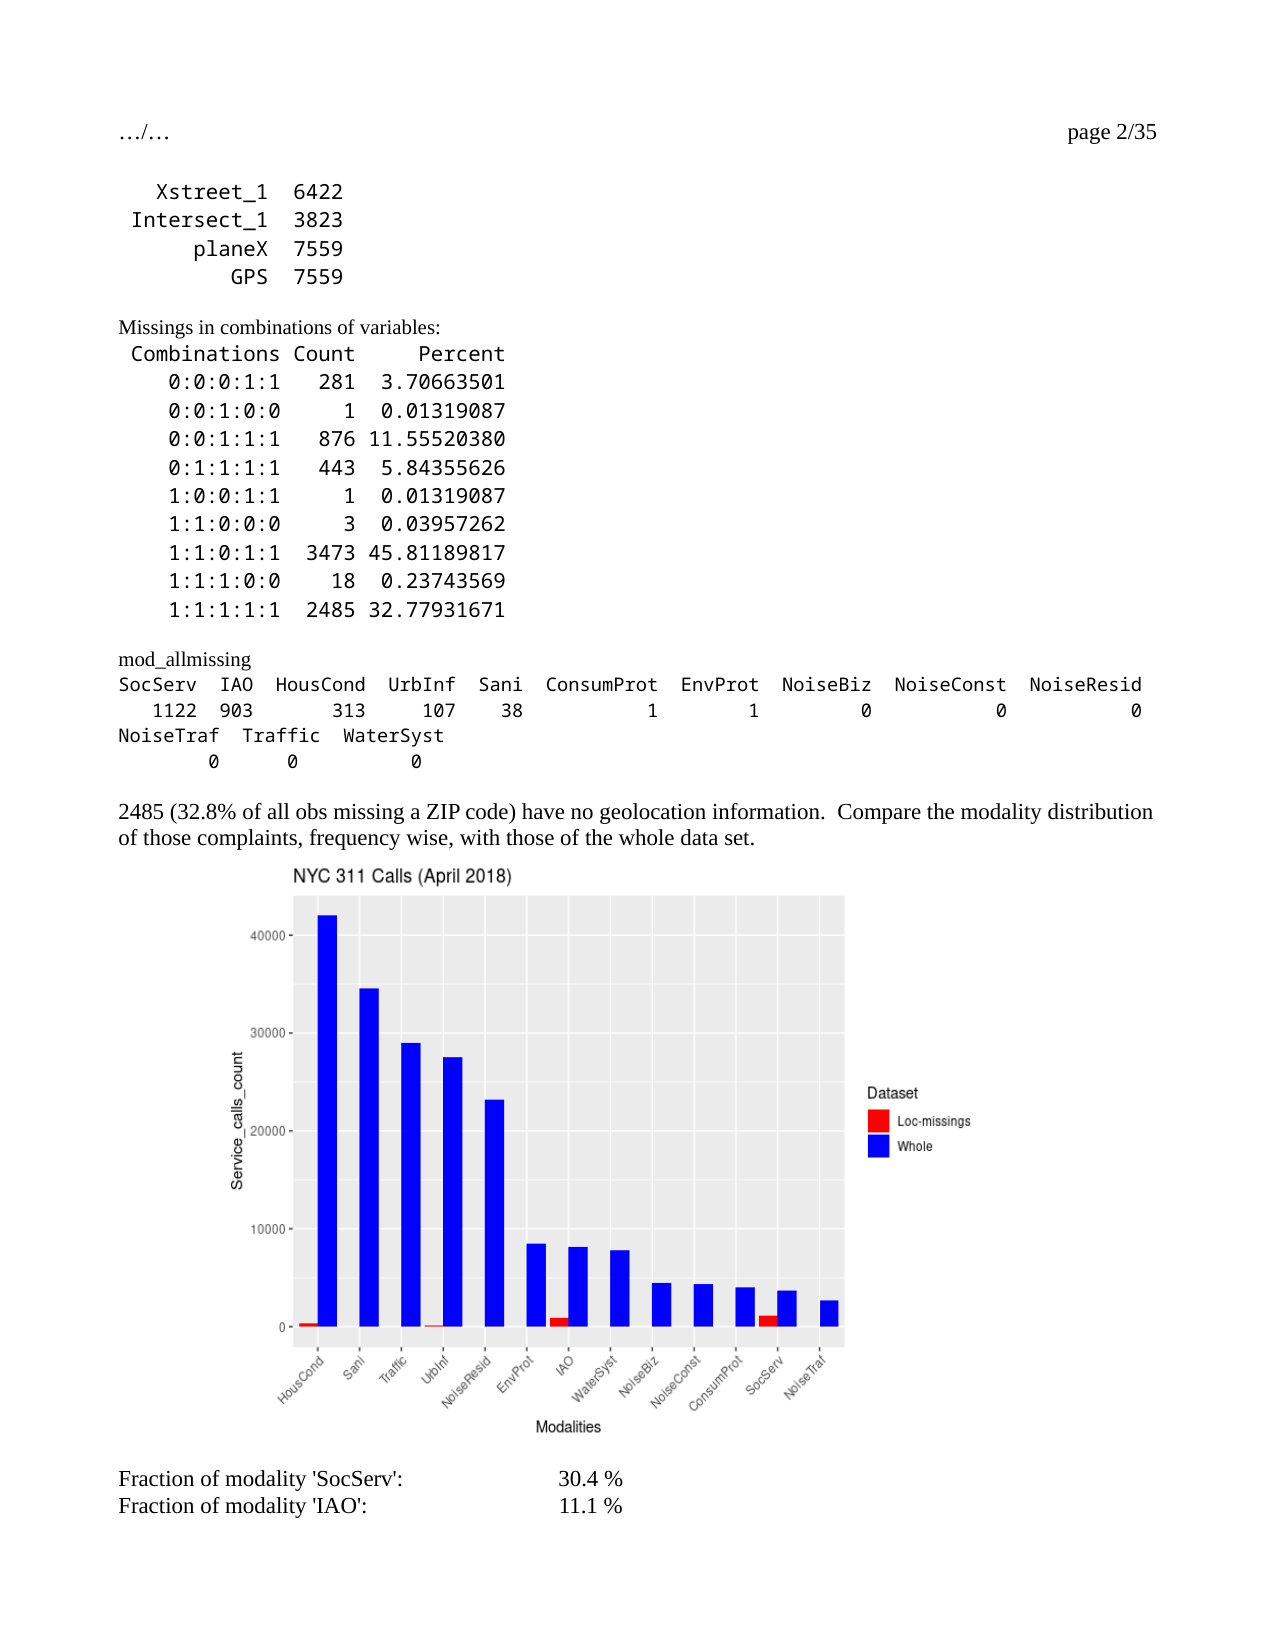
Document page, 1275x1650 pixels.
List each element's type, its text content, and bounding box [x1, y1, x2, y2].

text 0:0:1:1:1 876 11.55520380 [118, 424, 1157, 453]
text Intersect_1 3823 [118, 206, 1157, 234]
text 0:1:1:1:1 443 5.84355626 [118, 453, 1157, 481]
text 1:1:0:0:0 3 0.03957262 [118, 509, 1157, 538]
text Xstreet_1 6422 [118, 177, 1157, 206]
text 1122 903 313 107 38 1 1 0 0 0 [118, 697, 1157, 722]
text Missings in combinations of variables: [118, 315, 1157, 339]
text mod_allmissing [118, 647, 1157, 671]
picture [230, 863, 976, 1439]
text planeX 7559 [118, 234, 1157, 262]
text 1:1:1:1:1 2485 32.77931671 [118, 595, 1157, 623]
text 2485 (32.8% of all obs missing a ZIP code) have no geolocation information. Compare the modality distribution of those complaints, frequency wise, with those of the whole data set. [118, 798, 1157, 851]
text Fraction of modality 'IAO': 11.1 % [118, 1492, 1157, 1518]
text GPS 7559 [118, 262, 1157, 291]
text 0:0:0:1:1 281 3.70663501 [118, 367, 1157, 396]
text Combinations Count Percent [118, 339, 1157, 367]
text 1:1:0:1:1 3473 45.81189817 [118, 538, 1157, 566]
text 1:0:0:1:1 1 0.01319087 [118, 481, 1157, 509]
text 0 0 0 [118, 748, 1157, 773]
text 0:0:1:0:0 1 0.01319087 [118, 396, 1157, 424]
text 1:1:1:0:0 18 0.23743569 [118, 566, 1157, 595]
text SocServ IAO HousCond UrbInf Sani ConsumProt EnvProt NoiseBiz NoiseConst NoiseResid [118, 671, 1157, 697]
text NoiseTraf Traffic WaterSyst [118, 722, 1157, 748]
text Fraction of modality 'SocServ': 30.4 % [118, 1465, 1157, 1492]
